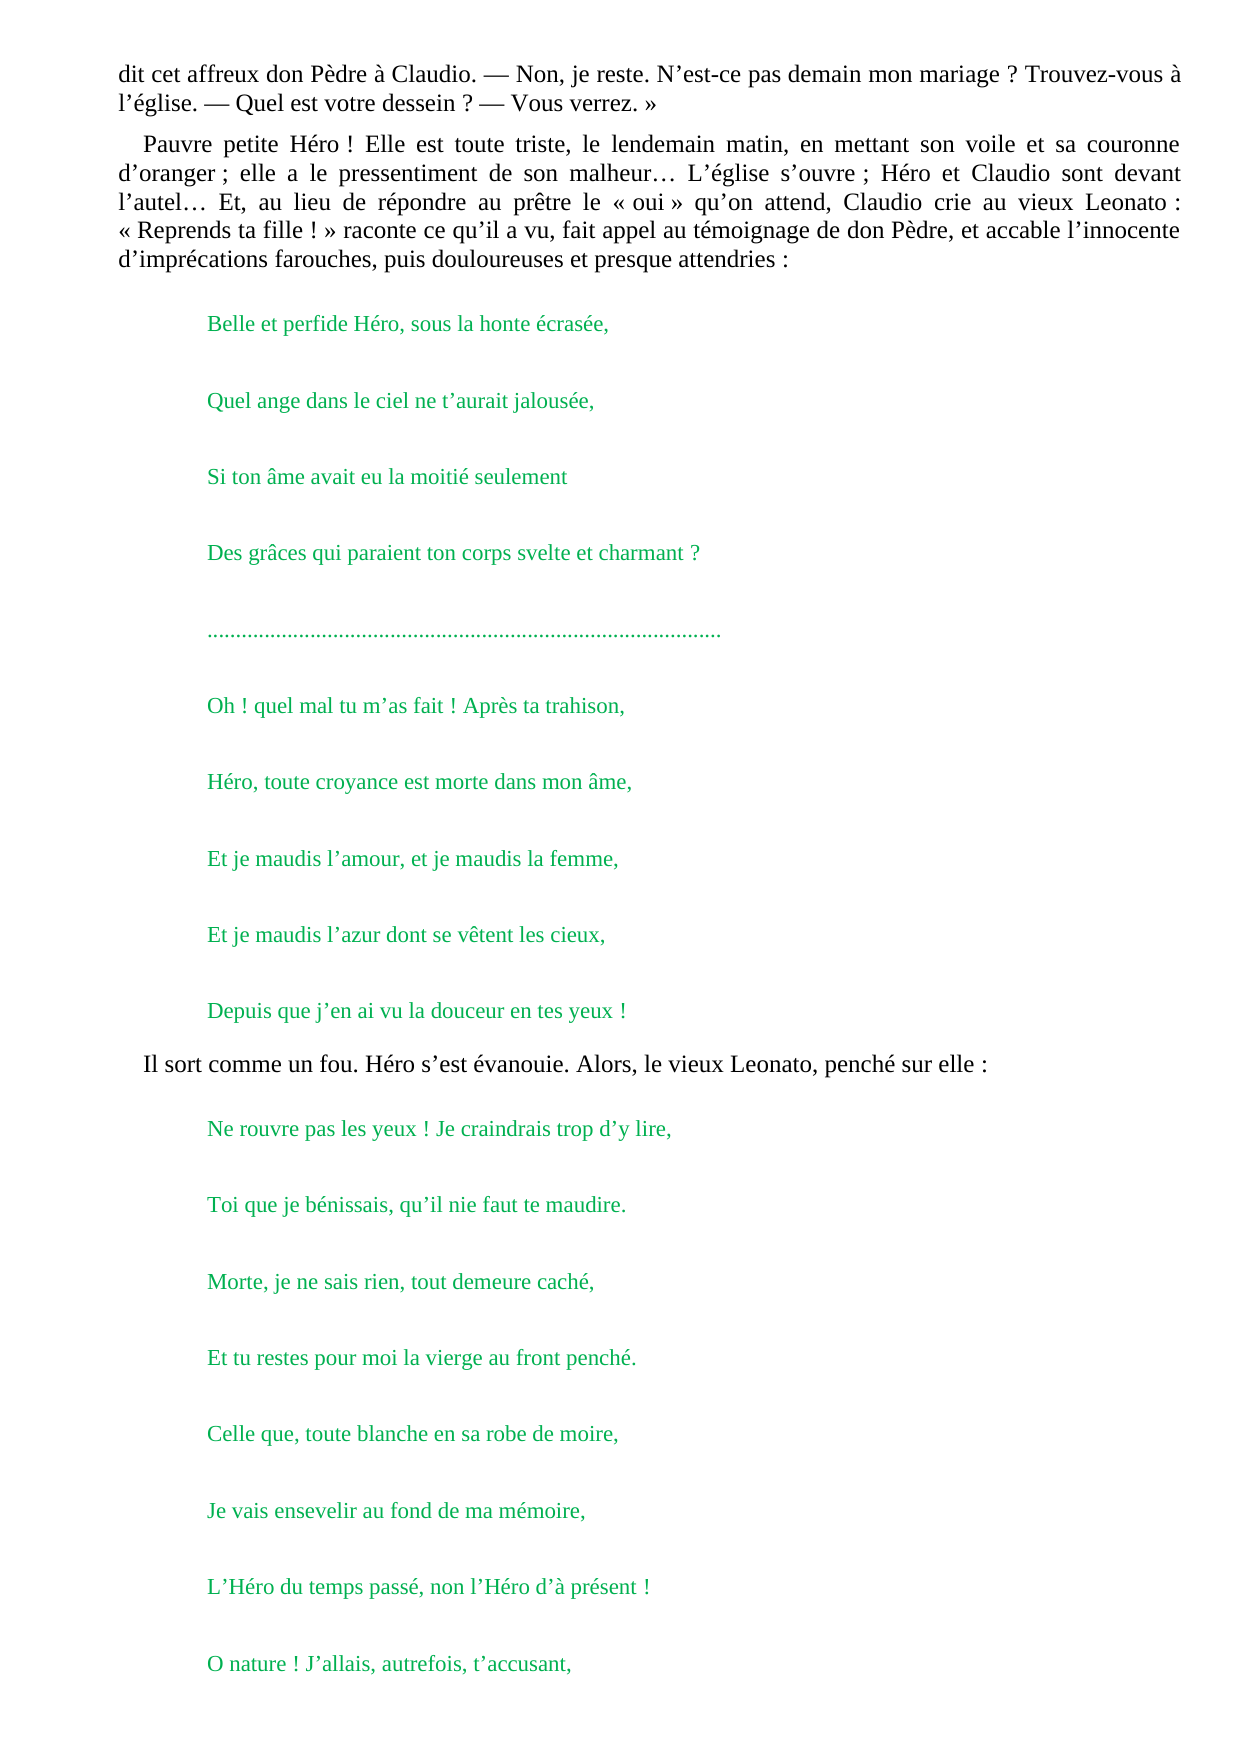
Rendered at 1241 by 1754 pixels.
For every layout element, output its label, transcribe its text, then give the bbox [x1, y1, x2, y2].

text Héro, toute croyance est morte dans mon âme, [207, 768, 1181, 795]
text L’Héro du temps passé, non l’Héro d’à présent ! [207, 1573, 1181, 1599]
text Je vais ensevelir au fond de ma mémoire, [207, 1497, 1181, 1523]
text Ne rouvre pas les yeux ! Je craindrais trop d’y lire, [207, 1115, 1181, 1141]
text dit cet affreux don Pèdre à Claudio. — Non, je reste. N’est-ce pas demain mon mariage ? Trouvez-vous à l’église. — Quel est votre dessein ? — Vous verrez. » [118, 59, 1181, 117]
text Il sort comme un fou. Héro s’est évanouie. Alors, le vieux Leonato, penché sur elle : [118, 1049, 1181, 1078]
text Morte, je ne sais rien, tout demeure caché, [207, 1268, 1181, 1294]
text Belle et perfide Héro, sous la honte écrasée, [207, 310, 1181, 337]
text Pauvre petite Héro ! Elle est toute triste, le lendemain matin, en mettant son voile et sa couronne d’oranger ; elle a le pressentiment de son malheur… L’église s’ouvre ; Héro et Claudio sont devant l’autel… Et, au lieu de répondre au prêtre le « oui » qu’on attend, Claudio crie au vieux Leonato : « Reprends ta fille ! » raconte ce qu’il a vu, fait appel au témoignage de don Pèdre, et accable l’innocente d’imprécations farouches, puis douloureuses et presque attendries : [118, 129, 1181, 273]
text .......................................................................................... [207, 616, 1181, 642]
text Et tu restes pour moi la vierge au front penché. [207, 1344, 1181, 1371]
text Quel ange dans le ciel ne t’aurait jalousée, [207, 387, 1181, 413]
text Et je maudis l’azur dont se vêtent les cieux, [207, 921, 1181, 947]
text Des grâces qui paraient ton corps svelte et charmant ? [207, 539, 1181, 566]
text Toi que je bénissais, qu’il nie faut te maudire. [207, 1191, 1181, 1218]
text Oh ! quel mal tu m’as fait ! Après ta trahison, [207, 692, 1181, 718]
text Celle que, toute blanche en sa robe de moire, [207, 1421, 1181, 1447]
text Depuis que j’en ai vu la douceur en tes yeux ! [207, 997, 1181, 1024]
text Et je maudis l’amour, et je maudis la femme, [207, 845, 1181, 871]
text Si ton âme avait eu la moitié seulement [207, 463, 1181, 489]
text O nature ! J’allais, autrefois, t’accusant, [207, 1649, 1181, 1676]
